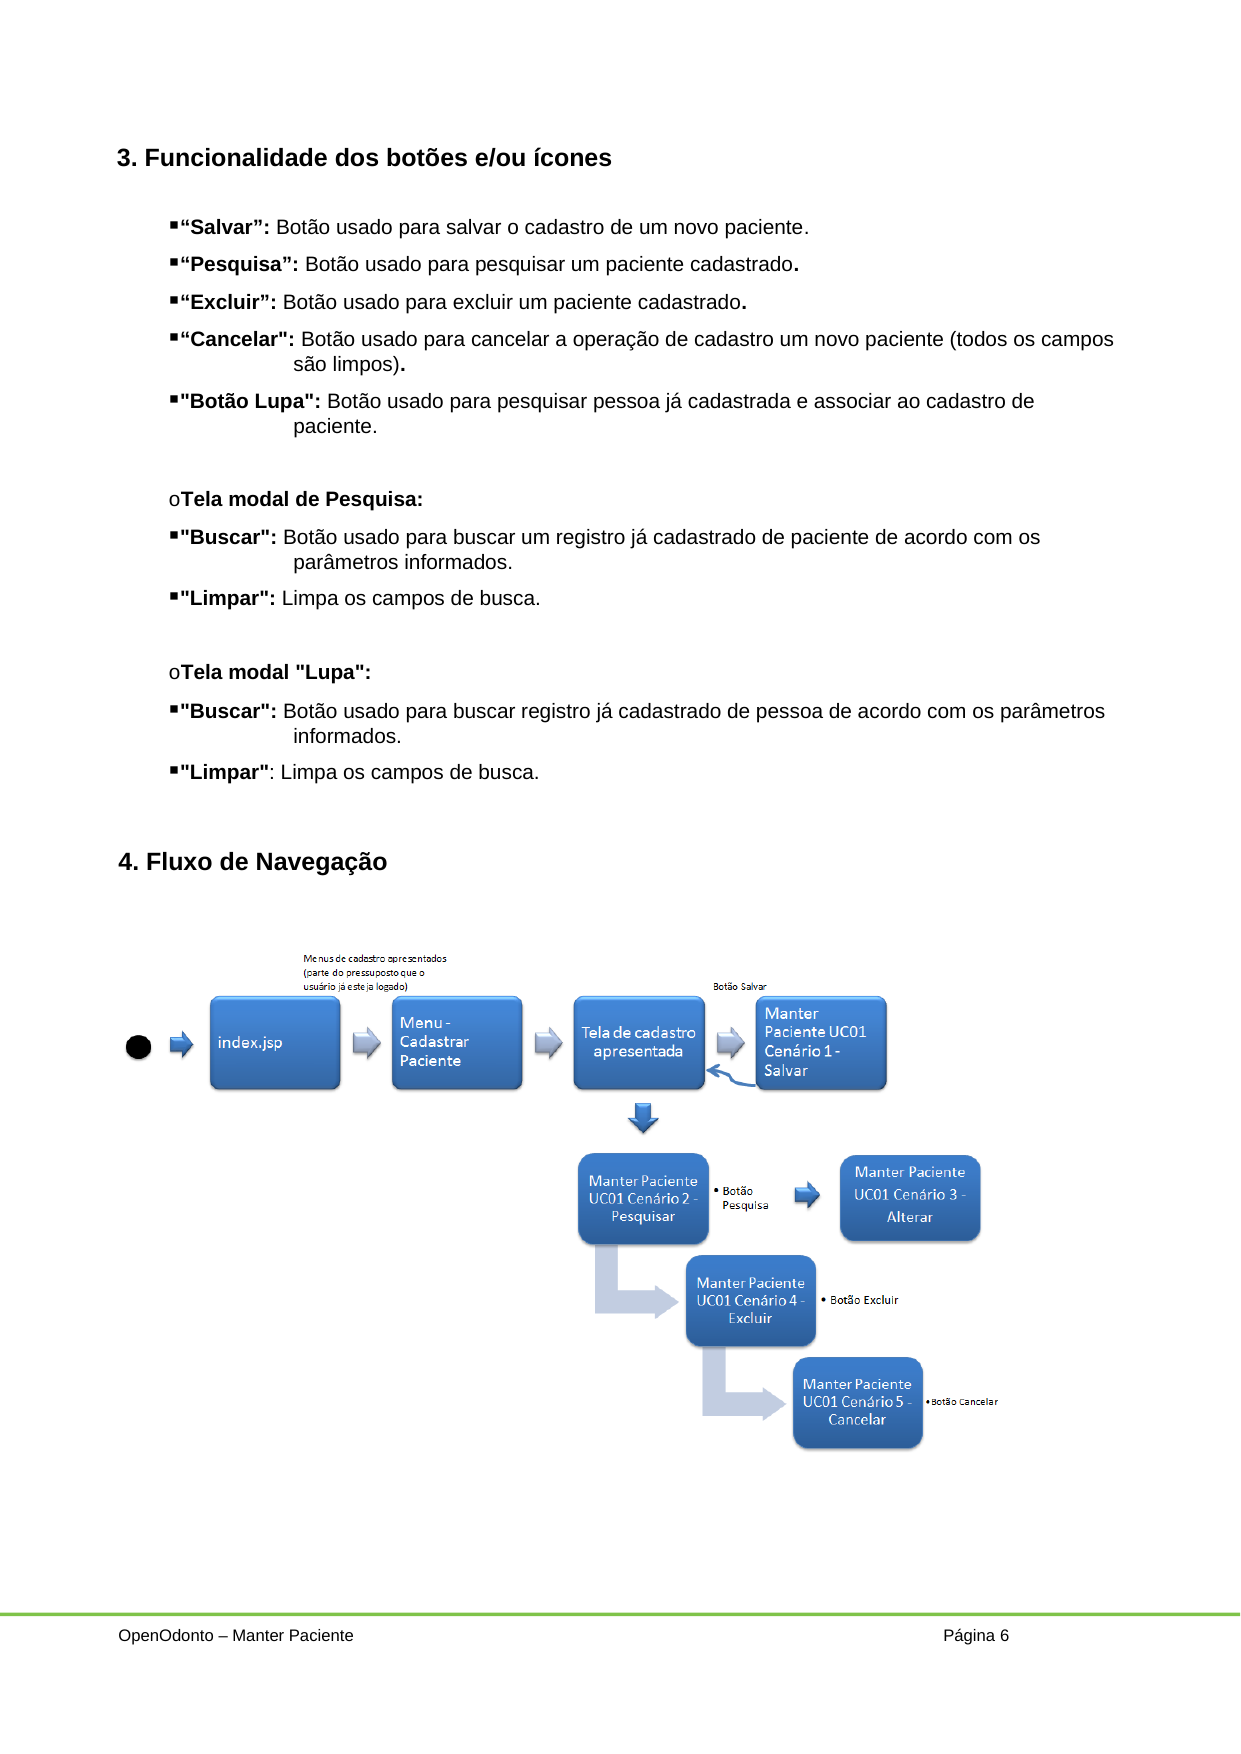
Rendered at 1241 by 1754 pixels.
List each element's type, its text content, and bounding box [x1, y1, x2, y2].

subtitle 3. Funcionalidade dos botões e/ou ícones [117, 143, 1122, 172]
picture [118, 938, 1122, 1506]
list “Cancelar": Botão usado para cancelar a operação de cadastro um novo paciente (todos os campos são limpos). [168, 327, 1122, 376]
list “Excluir”: Botão usado para excluir um paciente cadastrado. [168, 289, 1122, 314]
list Tela modal de Pesquisa: [168, 486, 1122, 512]
list "Limpar": Limpa os campos de busca. [168, 760, 1122, 785]
subtitle 4. Fluxo de Navegação [117, 846, 1122, 875]
list "Buscar": Botão usado para buscar registro já cadastrado de pessoa de acordo com os parâmetros informados. [168, 698, 1122, 747]
list “Salvar”: Botão usado para salvar o cadastro de um novo paciente. [168, 214, 1122, 239]
list "Botão Lupa": Botão usado para pesquisar pessoa já cadastrada e associar ao cadastro de paciente. [168, 388, 1122, 437]
list Tela modal "Lupa": [168, 660, 1122, 686]
list “Pesquisa”: Botão usado para pesquisar um paciente cadastrado. [168, 252, 1122, 277]
list "Limpar": Limpa os campos de busca. [168, 586, 1122, 611]
list "Buscar": Botão usado para buscar um registro já cadastrado de paciente de acordo com os parâmetros informados. [168, 525, 1122, 574]
